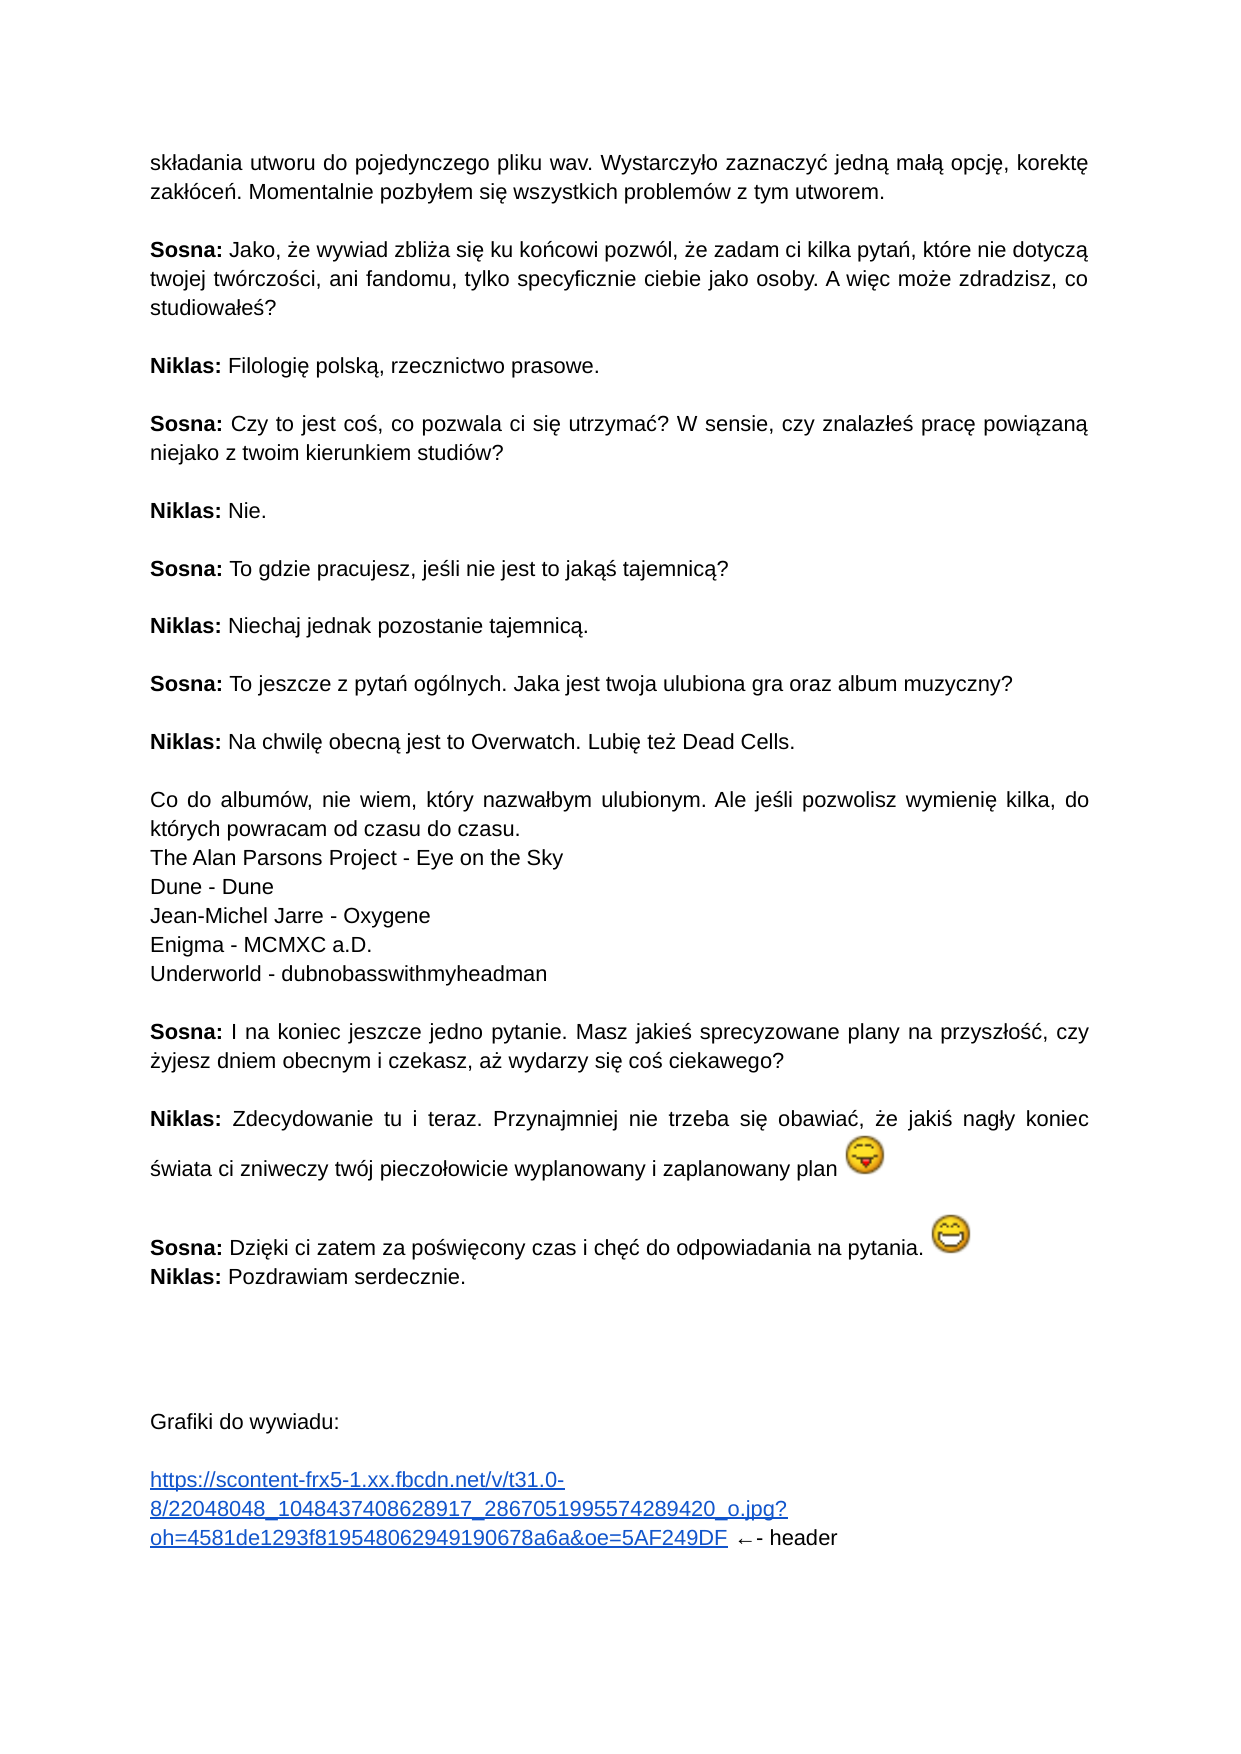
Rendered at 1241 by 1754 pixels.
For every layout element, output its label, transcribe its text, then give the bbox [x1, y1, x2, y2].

text Niklas: Pozdrawiam serdecznie. [150, 1264, 1090, 1289]
text Sosna: To gdzie pracujesz, jeśli nie jest to jakąś tajemnicą? [150, 555, 1090, 581]
text Enigma - MCMXC a.D. [150, 932, 1090, 957]
text Niklas: Zdecydowanie tu i teraz. Przynajmniej nie trzeba się obawiać, że jakiś nagły koniec świata ci zniweczy twój pieczołowicie wyplanowany i zaplanowany plan [150, 1106, 1090, 1181]
text https://scontent-frx5-1.xx.fbcdn.net/v/t31.0-8/22048048_1048437408628917_2867051995574289420_o.jpg?oh=4581de1293f819548062949190678a6a&oe=5AF249DF ←- header [150, 1466, 1090, 1549]
text The Alan Parsons Project - Eye on the Sky [150, 845, 1090, 870]
text Sosna: Dzięki ci zatem za poświęcony czas i chęć do odpowiadania na pytania. [150, 1214, 1090, 1260]
text Dune - Dune [150, 874, 1090, 899]
text Jean-Michel Jarre - Oxygene [150, 903, 1090, 928]
text Underworld - dubnobasswithmyheadman [150, 961, 1090, 986]
text Sosna: To jeszcze z pytań ogólnych. Jaka jest twoja ulubiona gra oraz album muzyczny? [150, 671, 1090, 696]
picture [844, 1134, 887, 1177]
text Co do albumów, nie wiem, który nazwałbym ulubionym. Ale jeśli pozwolisz wymienię kilka, do których powracam od czasu do czasu. [150, 787, 1090, 841]
picture [930, 1213, 973, 1256]
text Sosna: Czy to jest coś, co pozwala ci się utrzymać? W sensie, czy znalazłeś pracę powiązaną niejako z twoim kierunkiem studiów? [150, 411, 1090, 465]
text Niklas: Na chwilę obecną jest to Overwatch. Lubię też Dead Cells. [150, 729, 1090, 754]
text Sosna: Jako, że wywiad zbliża się ku końcowi pozwól, że zadam ci kilka pytań, które nie dotyczą twojej twórczości, ani fandomu, tylko specyficznie ciebie jako osoby. A więc może zdradzisz, co studiowałeś? [150, 237, 1090, 320]
text Niklas: Filologię polską, rzecznictwo prasowe. [150, 353, 1090, 378]
text Sosna: I na koniec jeszcze jedno pytanie. Masz jakieś sprecyzowane plany na przyszłość, czy żyjesz dniem obecnym i czekasz, aż wydarzy się coś ciekawego? [150, 1019, 1090, 1073]
text Niklas: Niechaj jednak pozostanie tajemnicą. [150, 613, 1090, 638]
text Niklas: Nie. [150, 497, 1090, 523]
text Grafiki do wywiadu: [150, 1379, 1090, 1434]
text składania utworu do pojedynczego pliku wav. Wystarczyło zaznaczyć jedną małą opcję, korektę zakłóceń. Momentalnie pozbyłem się wszystkich problemów z tym utworem. [150, 150, 1090, 204]
